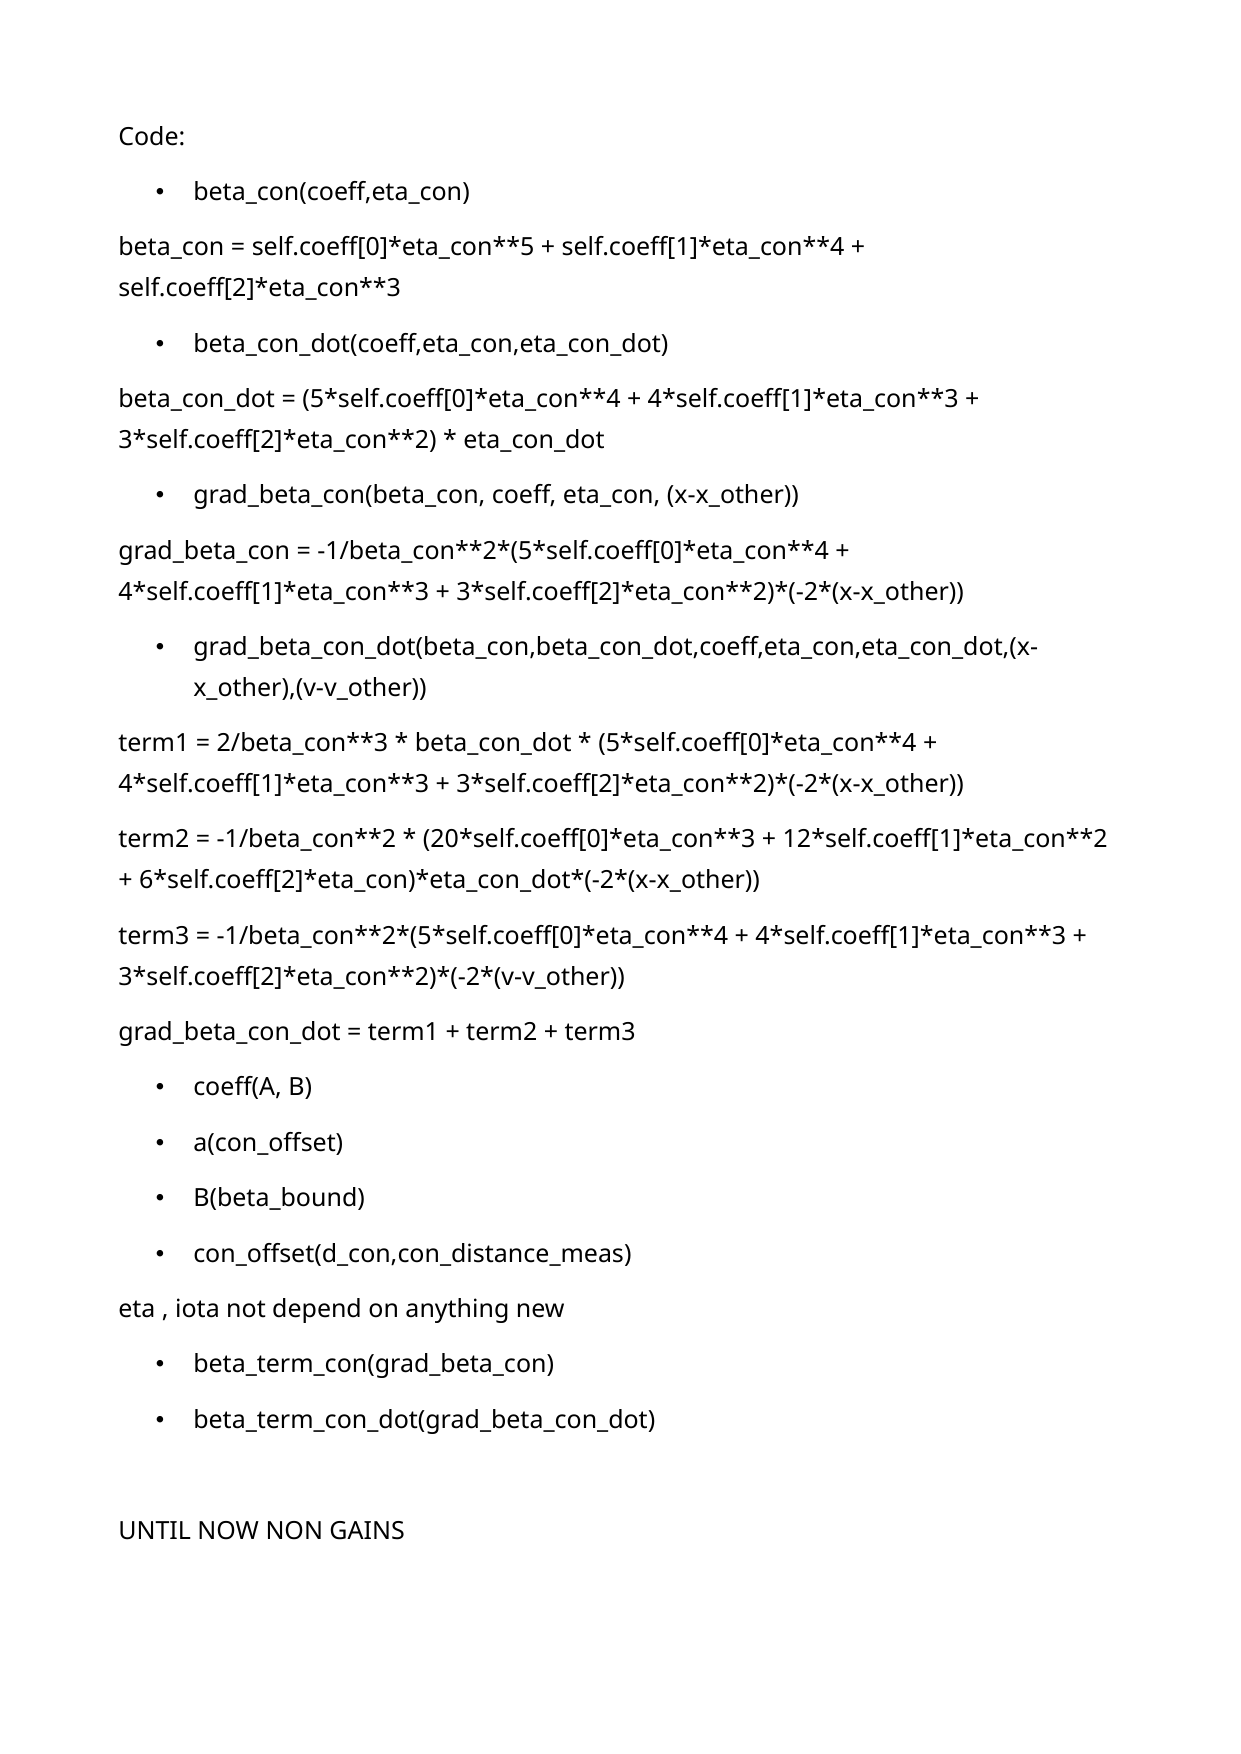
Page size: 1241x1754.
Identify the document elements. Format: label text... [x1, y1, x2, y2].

list grad_beta_con_dot(beta_con,beta_con_dot,coeff,eta_con,eta_con_dot,(x-x_other),(v-v_other)) [156, 628, 1122, 703]
list coeff(A, B) [156, 1069, 1122, 1103]
text term1 = 2/beta_con**3 * beta_con_dot * (5*self.coeff[0]*eta_con**4 + 4*self.coeff[1]*eta_con**3 + 3*self.coeff[2]*eta_con**2)*(-2*(x-x_other)) [118, 725, 1122, 800]
text Code: [118, 118, 1122, 152]
list a(con_offset) [156, 1124, 1122, 1158]
text grad_beta_con_dot = term1 + term2 + term3 [118, 1013, 1122, 1048]
text grad_beta_con = -1/beta_con**2*(5*self.coeff[0]*eta_con**4 + 4*self.coeff[1]*eta_con**3 + 3*self.coeff[2]*eta_con**2)*(-2*(x-x_other)) [118, 532, 1122, 607]
list beta_term_con_dot(grad_beta_con_dot) [156, 1401, 1122, 1436]
text term3 = -1/beta_con**2*(5*self.coeff[0]*eta_con**4 + 4*self.coeff[1]*eta_con**3 + 3*self.coeff[2]*eta_con**2)*(-2*(v-v_other)) [118, 917, 1122, 992]
text UNTIL NOW NON GAINS [118, 1512, 1122, 1546]
text beta_con_dot = (5*self.coeff[0]*eta_con**4 + 4*self.coeff[1]*eta_con**3 + 3*self.coeff[2]*eta_con**2) * eta_con_dot [118, 381, 1122, 456]
list grad_beta_con(beta_con, coeff, eta_con, (x-x_other)) [156, 477, 1122, 511]
list con_offset(d_con,con_distance_meas) [156, 1235, 1122, 1269]
list beta_con(coeff,eta_con) [156, 173, 1122, 208]
list beta_term_con(grad_beta_con) [156, 1346, 1122, 1380]
text term2 = -1/beta_con**2 * (20*self.coeff[0]*eta_con**3 + 12*self.coeff[1]*eta_con**2 + 6*self.coeff[2]*eta_con)*eta_con_dot*(-2*(x-x_other)) [118, 821, 1122, 896]
text eta , iota not depend on anything new [118, 1291, 1122, 1325]
list beta_con_dot(coeff,eta_con,eta_con_dot) [156, 325, 1122, 359]
text beta_con = self.coeff[0]*eta_con**5 + self.coeff[1]*eta_con**4 + self.coeff[2]*eta_con**3 [118, 229, 1122, 304]
list B(beta_bound) [156, 1180, 1122, 1214]
